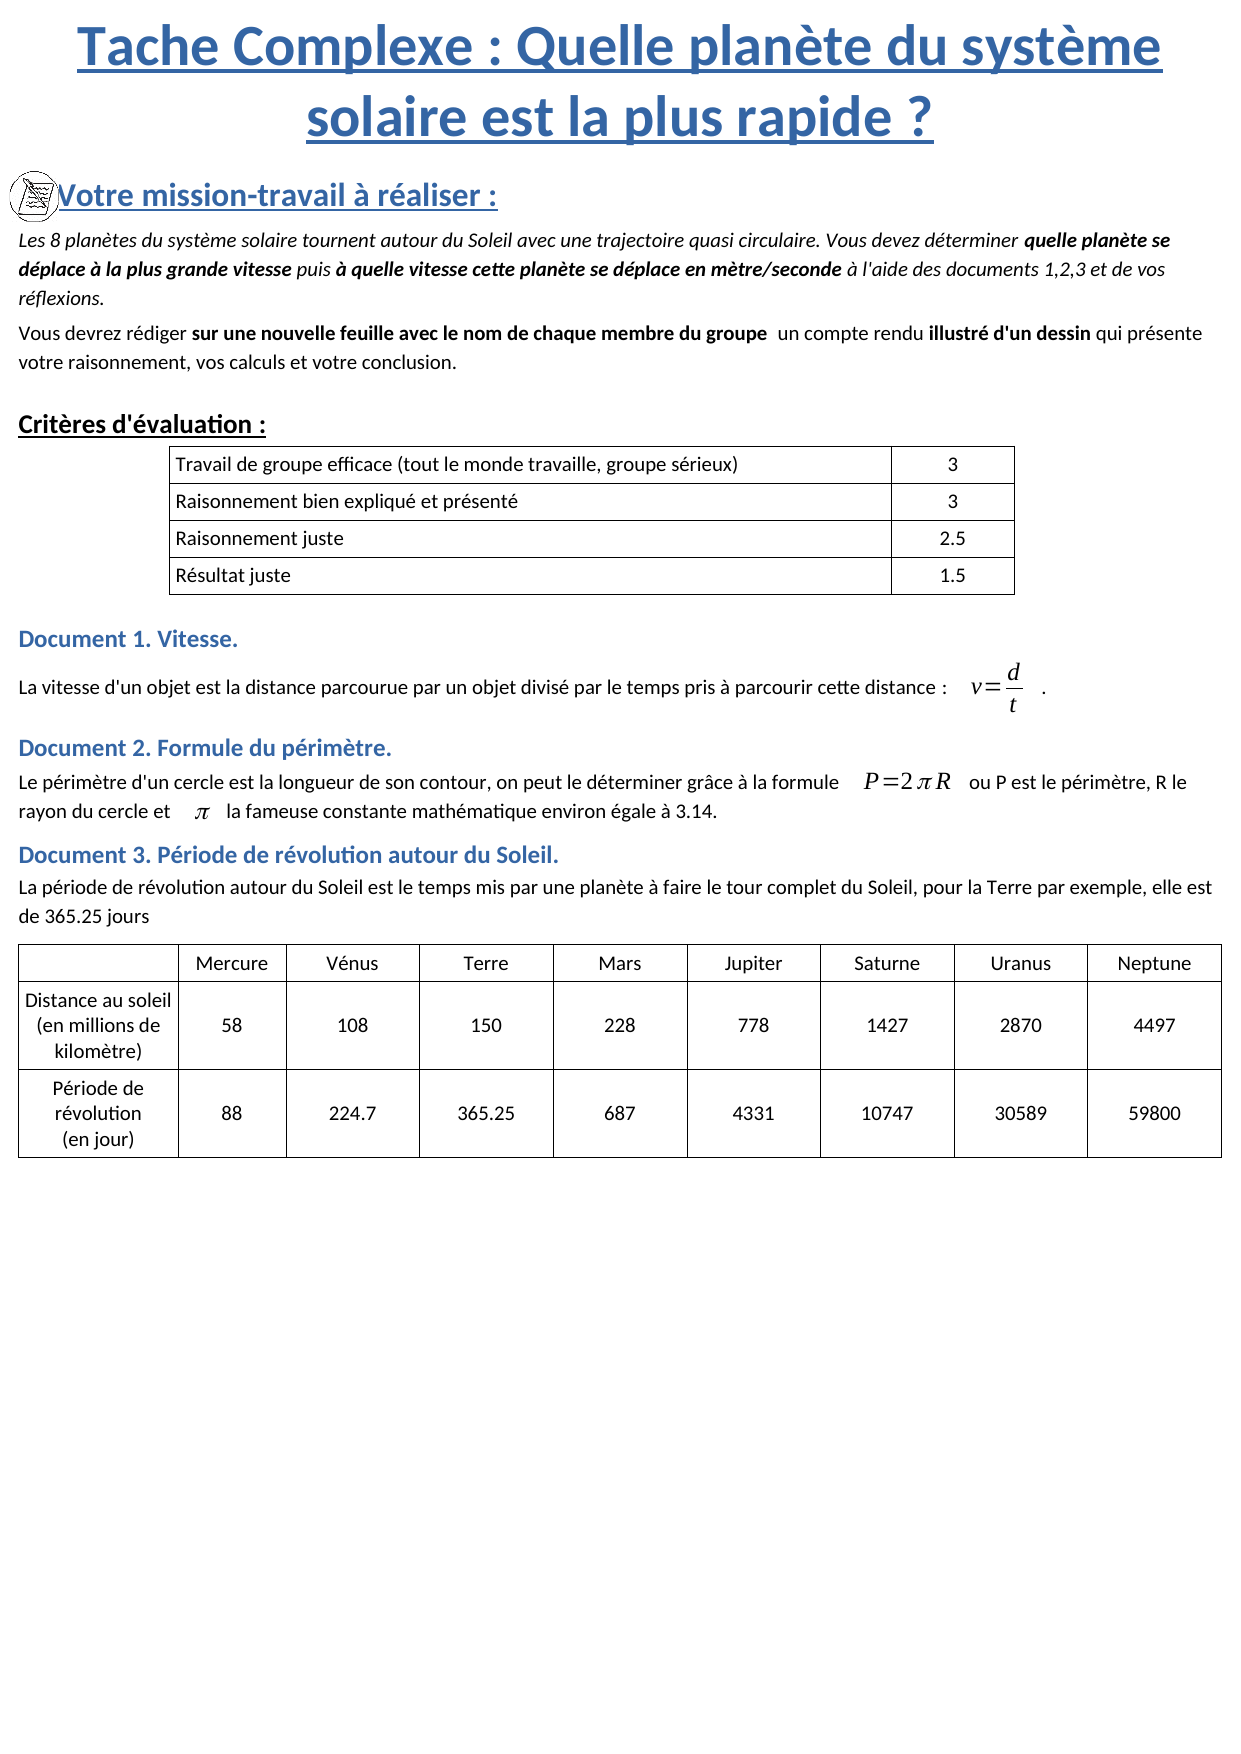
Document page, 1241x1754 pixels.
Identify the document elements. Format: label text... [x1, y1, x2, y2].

table_header Mars [554, 945, 687, 981]
table_cell Résultat juste [170, 558, 891, 593]
text Document 1. Vitesse. [18, 623, 1221, 653]
title Tache Complexe : Quelle planète du système solaire est la plus rapide ? [18, 8, 1221, 151]
table_header Neptune [1088, 945, 1221, 981]
table_header Vénus [287, 945, 419, 981]
text Document 3. Période de révolution autour du Soleil. [18, 839, 1221, 870]
table_cell 3 [892, 484, 1014, 519]
table_header Saturne [821, 945, 954, 981]
table_cell 150 [420, 982, 553, 1069]
table_cell Distance au soleil (en millions de kilomètre) [19, 982, 178, 1069]
table_cell Période de révolution (en jour) [19, 1070, 178, 1157]
table_cell Raisonnement juste [170, 521, 891, 557]
table_cell 30589 [955, 1070, 1087, 1157]
text La période de révolution autour du Soleil est le temps mis par une planète à faire le tour complet du Soleil, pour la Terre par exemple, elle est de 365.25 jours [18, 874, 1221, 929]
table_cell 365.25 [420, 1070, 553, 1157]
text Vous devrez rédiger sur une nouvelle feuille avec le nom de chaque membre du groupe un compte rendu illustré d'un dessin qui présente votre raisonnement, vos calculs et votre conclusion. [18, 320, 1221, 375]
table_cell 687 [554, 1070, 687, 1157]
table_cell 59800 [1088, 1070, 1221, 1157]
text La vitesse d'un objet est la distance parcourue par un objet divisé par le temps pris à parcourir cette distance : . [18, 658, 1221, 717]
text Critères d'évaluation : [18, 408, 1221, 441]
table_cell 108 [287, 982, 419, 1069]
table_cell 88 [179, 1070, 286, 1157]
text Le périmètre d'un cercle est la longueur de son contour, on peut le déterminer grâce à la formule ou P est le périmètre, R le rayon du cercle et la fameuse constante mathématique environ égale à 3.14. [18, 767, 1221, 824]
table_cell 2.5 [892, 521, 1014, 557]
picture [9, 171, 59, 222]
text Votre mission-travail à réaliser : [59, 174, 1221, 215]
table_header Terre [420, 945, 553, 981]
table_header 3 [892, 447, 1014, 483]
table_cell 228 [554, 982, 687, 1069]
table_cell 1427 [821, 982, 954, 1069]
table_header Mercure [179, 945, 286, 981]
table_header Uranus [955, 945, 1087, 981]
table_cell 1.5 [892, 558, 1014, 593]
table_cell Raisonnement bien expliqué et présenté [170, 484, 891, 519]
text Document 2. Formule du périmètre. [18, 732, 1221, 763]
table_cell 778 [688, 982, 820, 1069]
table_cell 10747 [821, 1070, 954, 1157]
table_cell 4497 [1088, 982, 1221, 1069]
table_cell 224.7 [287, 1070, 419, 1157]
table_header Jupiter [688, 945, 820, 981]
table_header Travail de groupe efficace (tout le monde travaille, groupe sérieux) [170, 447, 891, 483]
text Les 8 planètes du système solaire tournent autour du Soleil avec une trajectoire quasi circulaire. Vous devez déterminer quelle planète se déplace à la plus grande vitesse puis à quelle vitesse cette planète se déplace en mètre/seconde à l'aide des documents 1,2,3 et de vos réflexions. [18, 227, 1221, 311]
table_header [19, 945, 178, 981]
table_cell 58 [179, 982, 286, 1069]
table_cell 4331 [688, 1070, 820, 1157]
table_cell 2870 [955, 982, 1087, 1069]
